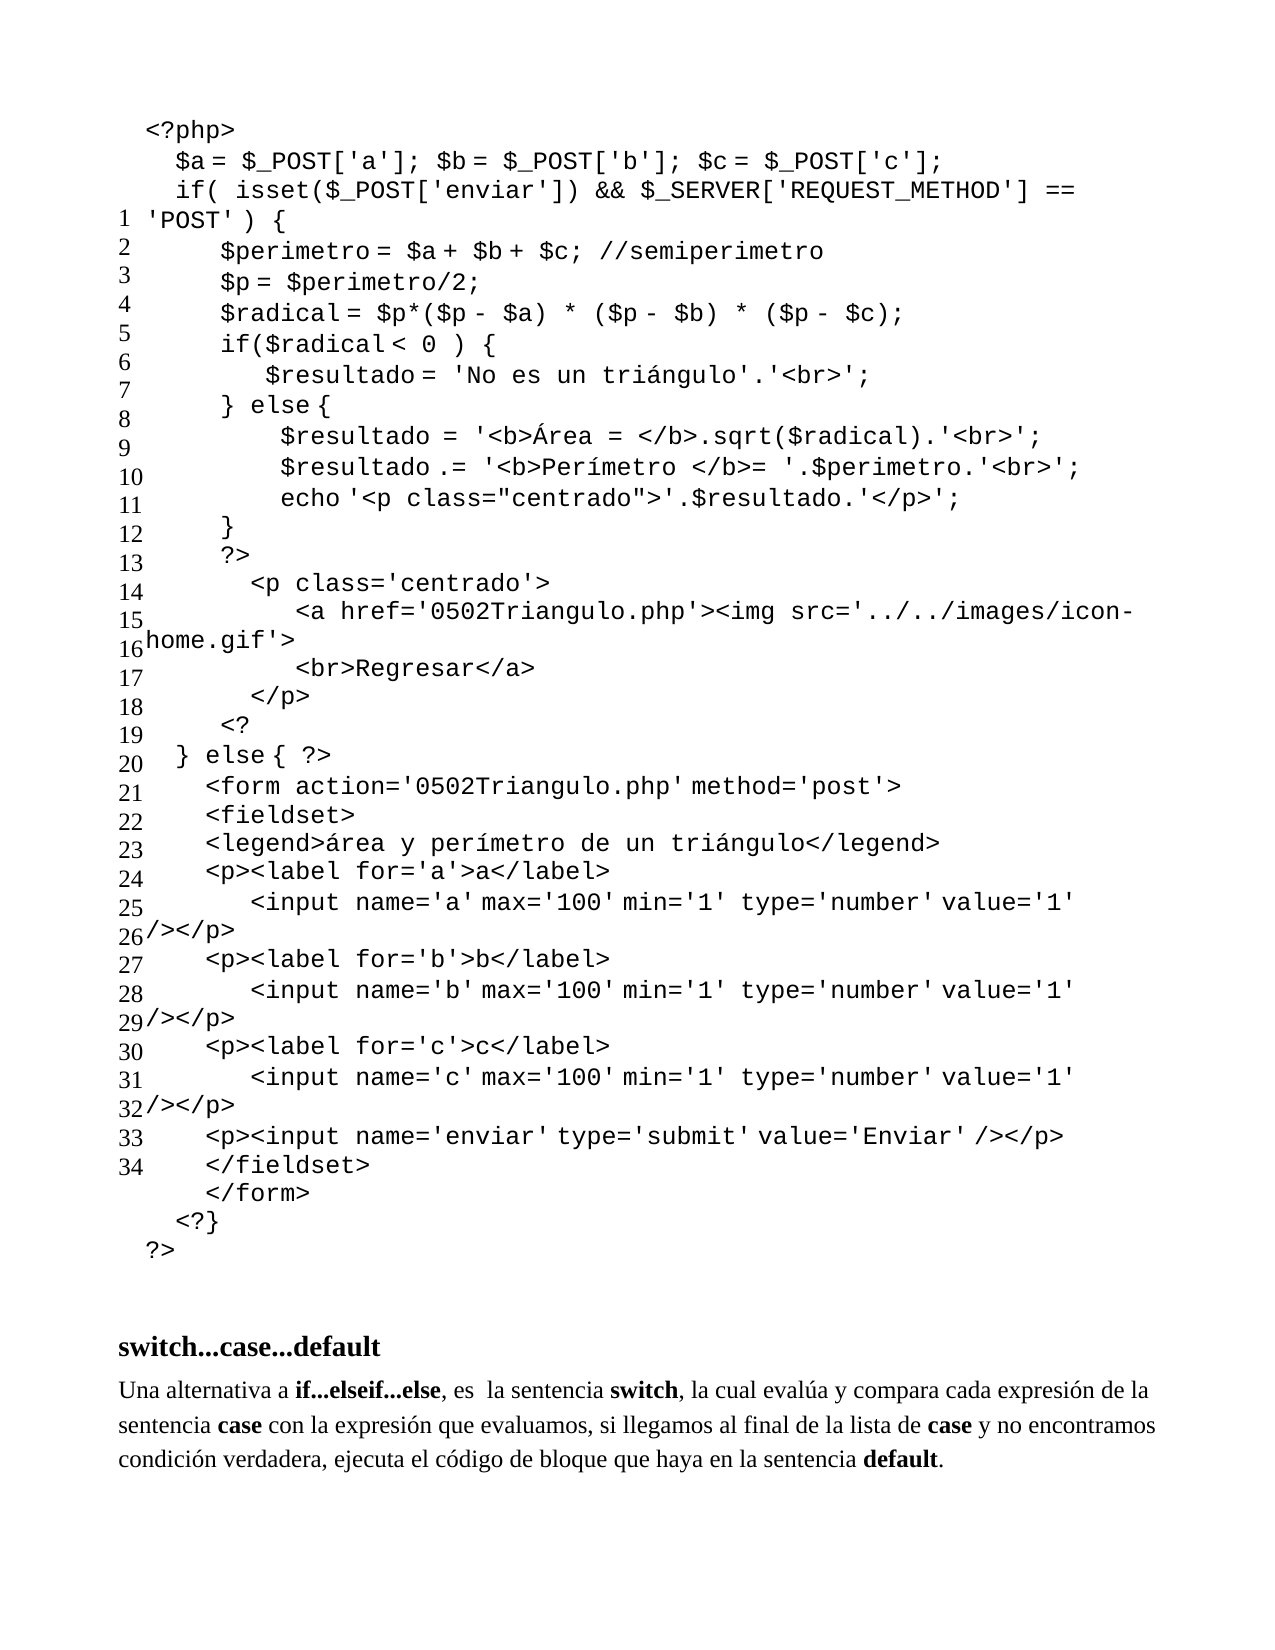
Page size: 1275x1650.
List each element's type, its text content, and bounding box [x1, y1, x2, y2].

table_header 1 2 3 4 5 6 7 8 9 10 11 12 13 14 15 16 17 18 19 20 21 22 23 24 25 26 27 28 29 30 31 32 33 34 [118, 118, 145, 1266]
subtitle switch...case...default [118, 1329, 1157, 1363]
table_header <?php> $a = $_POST['a']; $b = $_POST['b']; $c = $_POST['c']; if( isset($_POST['enviar']) && $_SERVER['REQUEST_METHOD'] == 'POST' ) { $perimetro = $a + $b + $c; //semiperimetro $p = $perimetro/2; $radical = $p*($p - $a) * ($p - $b) * ($p - $c); if($radical < 0 ) { $resultado = 'No es un triángulo'.'<br>'; } else { $resultado = '<b>Área = </b>.sqrt($radical).'<br>'; $resultado .= '<b>Perímetro </b>= '.$perimetro.'<br>'; echo '<p class="centrado">'.$resultado.'</p>'; } ?> <p class='centrado'> <a href='0502Triangulo.php'><img src='../../images/icon-home.gif'> <br>Regresar</a> </p> <? } else { ?> <form action='0502Triangulo.php' method='post'> <fieldset> <legend>área y perímetro de un triángulo</legend> <p><label for='a'>a</label> <input name='a' max='100' min='1' type='number' value='1' /></p> <p><label for='b'>b</label> <input name='b' max='100' min='1' type='number' value='1' /></p> <p><label for='c'>c</label> <input name='c' max='100' min='1' type='number' value='1' /></p> <p><input name='enviar' type='submit' value='Enviar' /></p> </fieldset> </form> <?} ?> [145, 118, 1157, 1266]
text Una alternativa a if...elseif...else, es la sentencia switch, la cual evalúa y compara cada expresión de la sentencia case con la expresión que evaluamos, si llegamos al final de la lista de case y no encontramos condición verdadera, ejecuta el código de bloque que haya en la sentencia default. [118, 1375, 1157, 1473]
